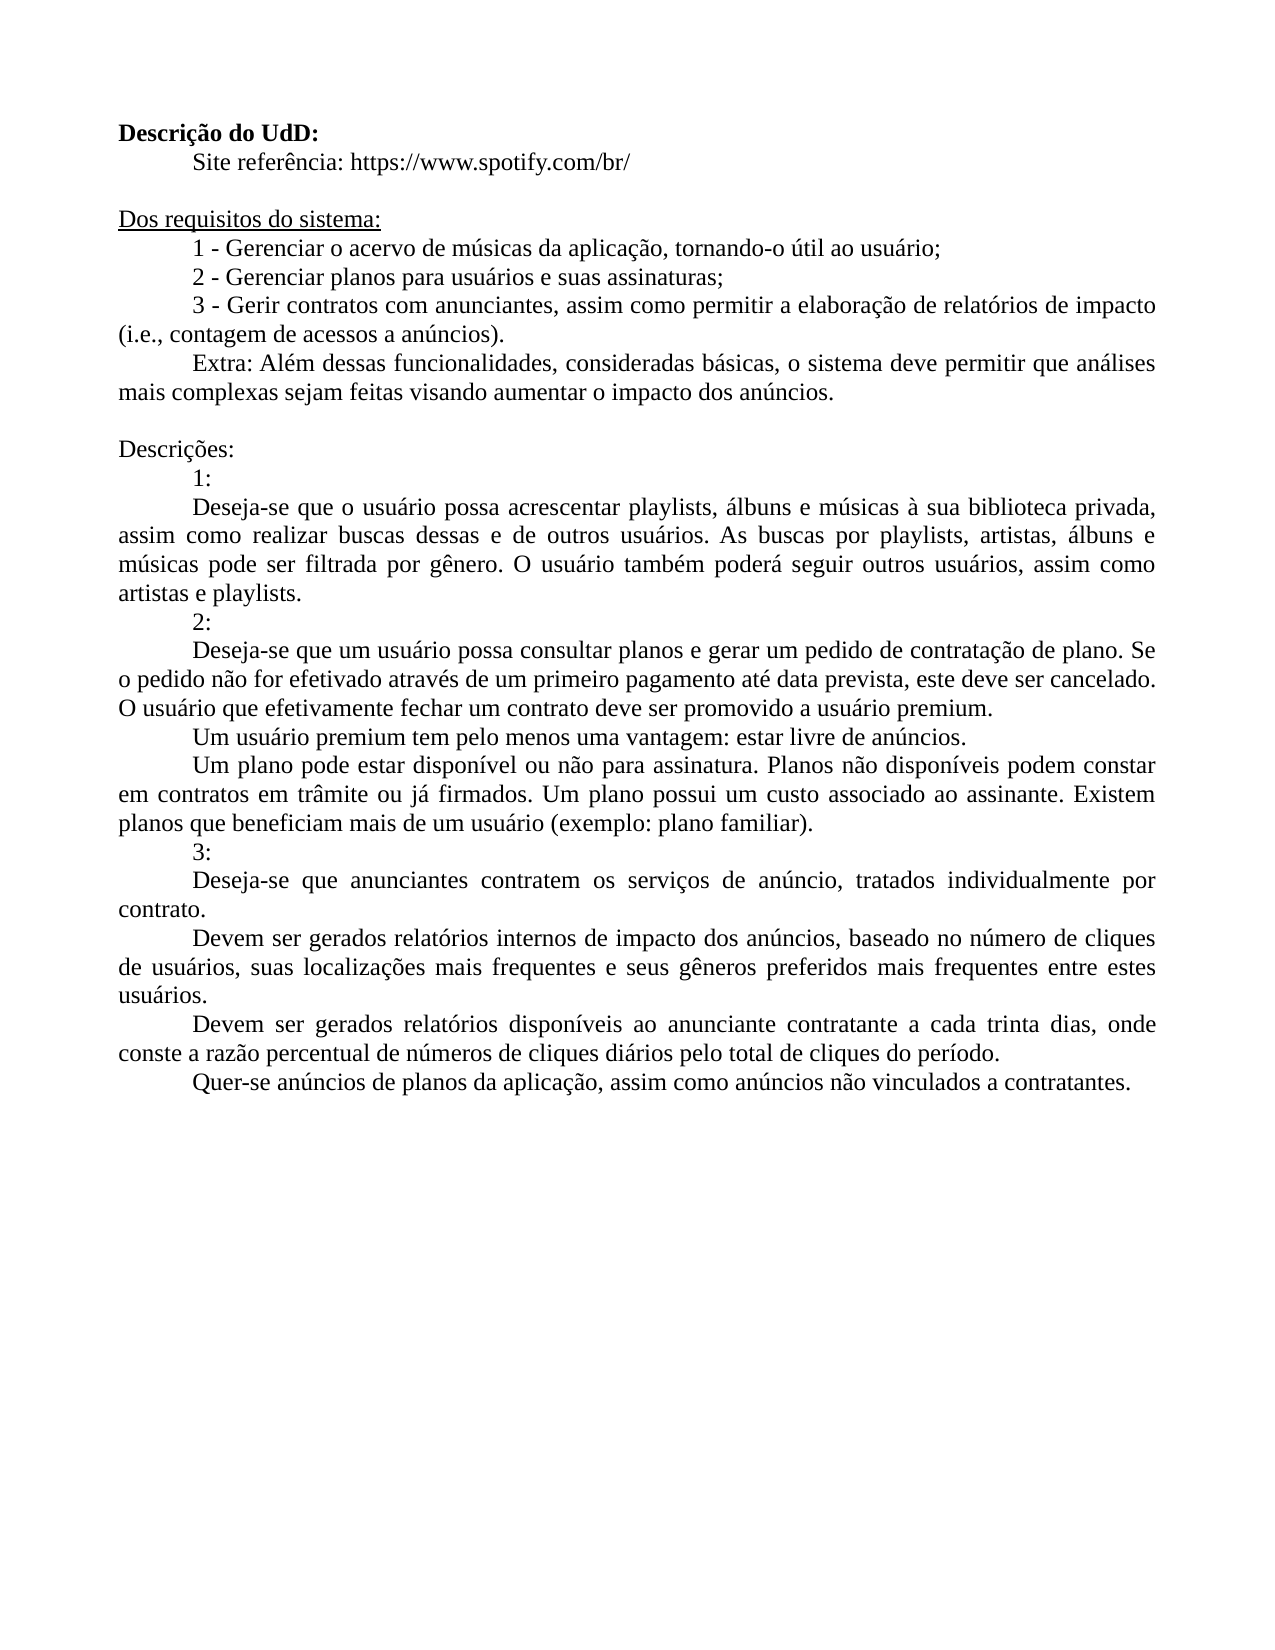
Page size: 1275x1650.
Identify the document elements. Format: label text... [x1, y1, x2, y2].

text Descrições: [118, 434, 1157, 463]
text 1 - Gerenciar o acervo de músicas da aplicação, tornando-o útil ao usuário; [118, 233, 1157, 262]
text 1: [118, 463, 1157, 492]
text Um plano pode estar disponível ou não para assinatura. Planos não disponíveis podem constar em contratos em trâmite ou já firmados. Um plano possui um custo associado ao assinante. Existem planos que beneficiam mais de um usuário (exemplo: plano familiar). [118, 751, 1157, 837]
text Deseja-se que o usuário possa acrescentar playlists, álbuns e músicas à sua biblioteca privada, assim como realizar buscas dessas e de outros usuários. As buscas por playlists, artistas, álbuns e músicas pode ser filtrada por gênero. O usuário também poderá seguir outros usuários, assim como artistas e playlists. [118, 492, 1157, 607]
text Dos requisitos do sistema: [118, 204, 1157, 233]
text Site referência: https://www.spotify.com/br/ [118, 147, 1157, 176]
text Devem ser gerados relatórios disponíveis ao anunciante contratante a cada trinta dias, onde conste a razão percentual de números de cliques diários pelo total de cliques do período. [118, 1009, 1157, 1067]
text Um usuário premium tem pelo menos uma vantagem: estar livre de anúncios. [118, 722, 1157, 751]
text Quer-se anúncios de planos da aplicação, assim como anúncios não vinculados a contratantes. [118, 1067, 1157, 1096]
text 3: [118, 837, 1157, 866]
text Deseja-se que anunciantes contratem os serviços de anúncio, tratados individualmente por contrato. [118, 866, 1157, 923]
text Deseja-se que um usuário possa consultar planos e gerar um pedido de contratação de plano. Se o pedido não for efetivado através de um primeiro pagamento até data prevista, este deve ser cancelado. O usuário que efetivamente fechar um contrato deve ser promovido a usuário premium. [118, 636, 1157, 722]
text Descrição do UdD: [118, 118, 1157, 147]
text 2: [118, 607, 1157, 636]
text 2 - Gerenciar planos para usuários e suas assinaturas; [118, 262, 1157, 291]
text 3 - Gerir contratos com anunciantes, assim como permitir a elaboração de relatórios de impacto (i.e., contagem de acessos a anúncios). [118, 291, 1157, 348]
text Devem ser gerados relatórios internos de impacto dos anúncios, baseado no número de cliques de usuários, suas localizações mais frequentes e seus gêneros preferidos mais frequentes entre estes usuários. [118, 923, 1157, 1009]
text Extra: Além dessas funcionalidades, consideradas básicas, o sistema deve permitir que análises mais complexas sejam feitas visando aumentar o impacto dos anúncios. [118, 348, 1157, 406]
